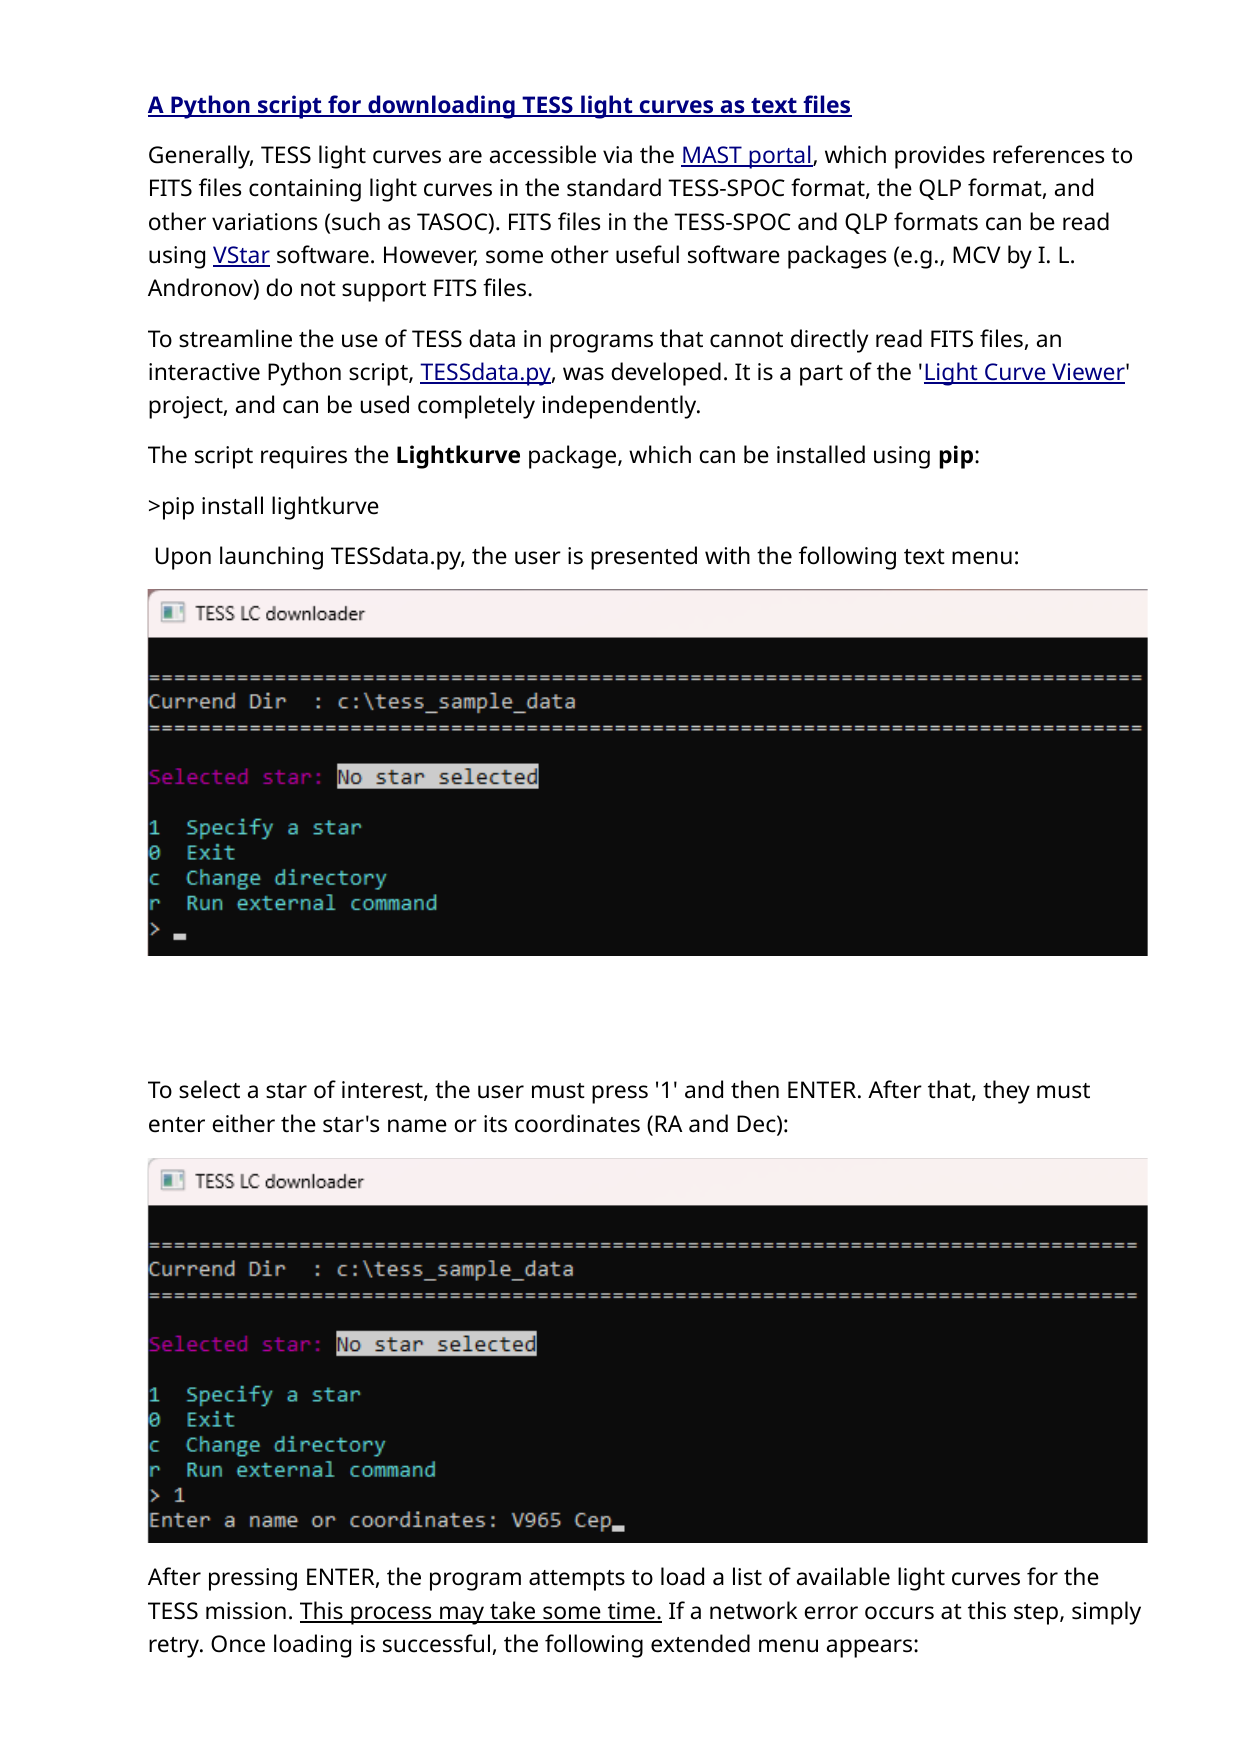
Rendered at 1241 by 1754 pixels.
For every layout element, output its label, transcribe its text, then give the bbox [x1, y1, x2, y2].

text >pip install lightkurve [148, 489, 1152, 521]
text Generally, TESS light curves are accessible via the MAST portal, which provides references to FITS files containing light curves in the standard TESS-SPOC format, the QLP format, and other variations (such as TASOC). FITS files in the TESS-SPOC and QLP formats can be read using VStar software. However, some other useful software packages (e.g., MCV by I. L. Andronov) do not support FITS files. [148, 139, 1152, 304]
text The script requires the Lightkurve package, which can be installed using pip: [148, 439, 1152, 471]
text After pressing ENTER, the program attempts to load a list of available light curves for the TESS mission. This process may take some time. If a network error occurs at this step, simply retry. Once loading is successful, the following extended menu appears: [148, 1561, 1152, 1659]
text To select a star of interest, the user must press '1' and then ENTER. After that, they must enter either the star's name or its coordinates (RA and Dec): [148, 1074, 1152, 1139]
text To streamline the use of TESS data in programs that cannot directly read FITS files, an interactive Python script, TESSdata.py, was developed. It is a part of the 'Light Curve Viewer' project, and can be used completely independently. [148, 322, 1152, 421]
text Upon launching TESSdata.py, the user is presented with the following text menu: [148, 540, 1152, 571]
text A Python script for downloading TESS light curves as text files [148, 88, 1152, 120]
